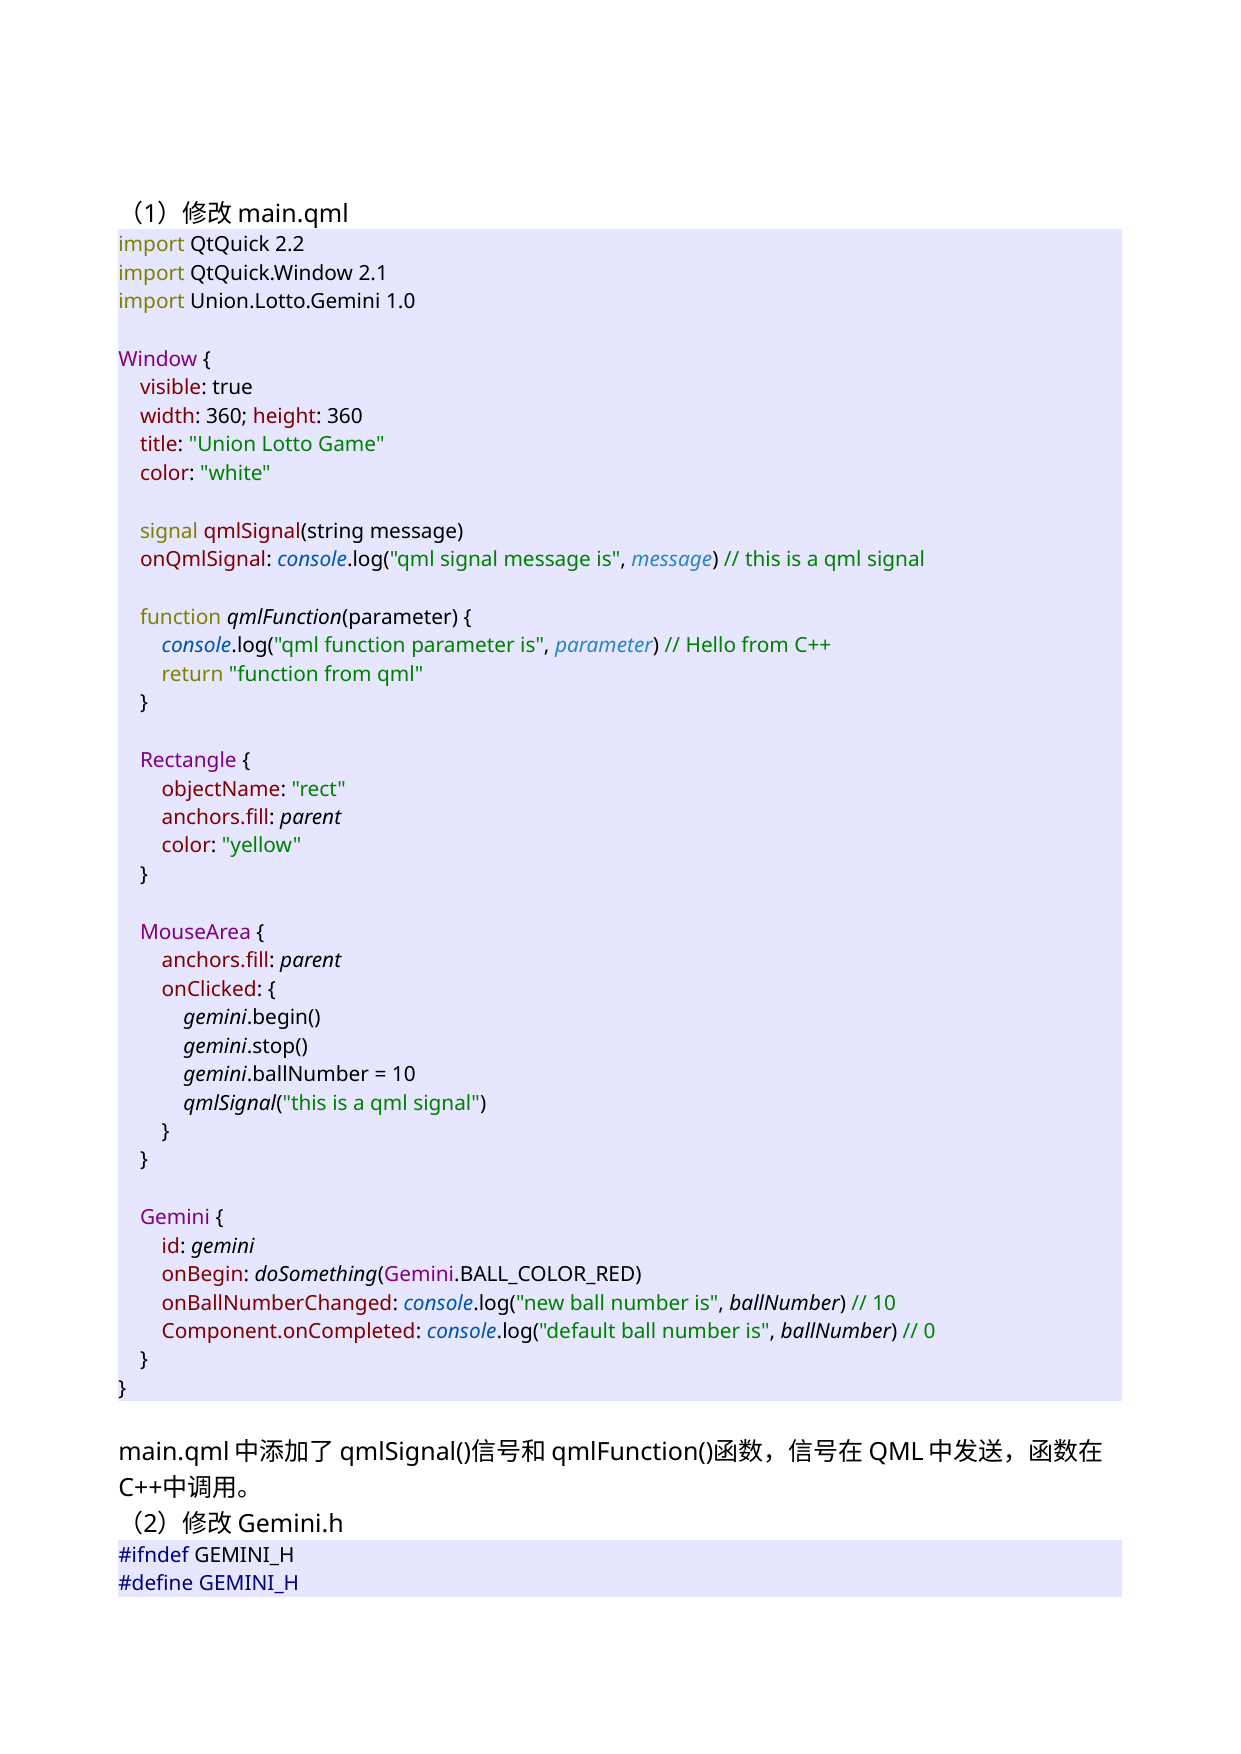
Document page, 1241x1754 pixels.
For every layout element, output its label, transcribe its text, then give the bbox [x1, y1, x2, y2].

text } [118, 687, 1122, 716]
text import QtQuick.Window 2.1 [118, 258, 1122, 286]
text color: "yellow" [118, 831, 1122, 859]
text function qmlFunction(parameter) { [118, 602, 1122, 631]
text width: 360; height: 360 [118, 401, 1122, 429]
text } [118, 1116, 1122, 1144]
text visible: true [118, 372, 1122, 401]
text gemini.stop() [118, 1031, 1122, 1059]
text } [118, 1373, 1122, 1401]
text Rectangle { [118, 745, 1122, 774]
text objectName: "rect" [118, 774, 1122, 802]
text Window { [118, 344, 1122, 372]
text （1）修改main.qml [118, 193, 1122, 229]
text onBallNumberChanged: console.log("new ball number is", ballNumber) // 10 [118, 1288, 1122, 1316]
text } [118, 1344, 1122, 1373]
text id: gemini [118, 1231, 1122, 1259]
text } [118, 859, 1122, 887]
text main.qml中添加了qmlSignal()信号和qmlFunction()函数，信号在QML中发送，函数在C++中调用。 [118, 1431, 1122, 1503]
text } [118, 1144, 1122, 1173]
text （2）修改Gemini.h [118, 1503, 1122, 1540]
text onBegin: doSomething(Gemini.BALL_COLOR_RED) [118, 1259, 1122, 1288]
text anchors.fill: parent [118, 802, 1122, 831]
text console.log("qml function parameter is", parameter) // Hello from C++ [118, 631, 1122, 659]
text import QtQuick 2.2 [118, 229, 1122, 258]
text MouseArea { [118, 917, 1122, 945]
text onQmlSignal: console.log("qml signal message is", message) // this is a qml signal [118, 544, 1122, 573]
text color: "white" [118, 458, 1122, 486]
text title: "Union Lotto Game" [118, 429, 1122, 458]
text Component.onCompleted: console.log("default ball number is", ballNumber) // 0 [118, 1316, 1122, 1344]
text signal qmlSignal(string message) [118, 516, 1122, 544]
text onClicked: { [118, 974, 1122, 1002]
text #define GEMINI_H [118, 1568, 1122, 1597]
text return "function from qml" [118, 659, 1122, 687]
text import Union.Lotto.Gemini 1.0 [118, 286, 1122, 314]
text qmlSignal("this is a qml signal") [118, 1088, 1122, 1116]
text gemini.ballNumber = 10 [118, 1059, 1122, 1088]
text gemini.begin() [118, 1002, 1122, 1031]
text #ifndef GEMINI_H [118, 1540, 1122, 1568]
text Gemini { [118, 1202, 1122, 1231]
text anchors.fill: parent [118, 945, 1122, 974]
